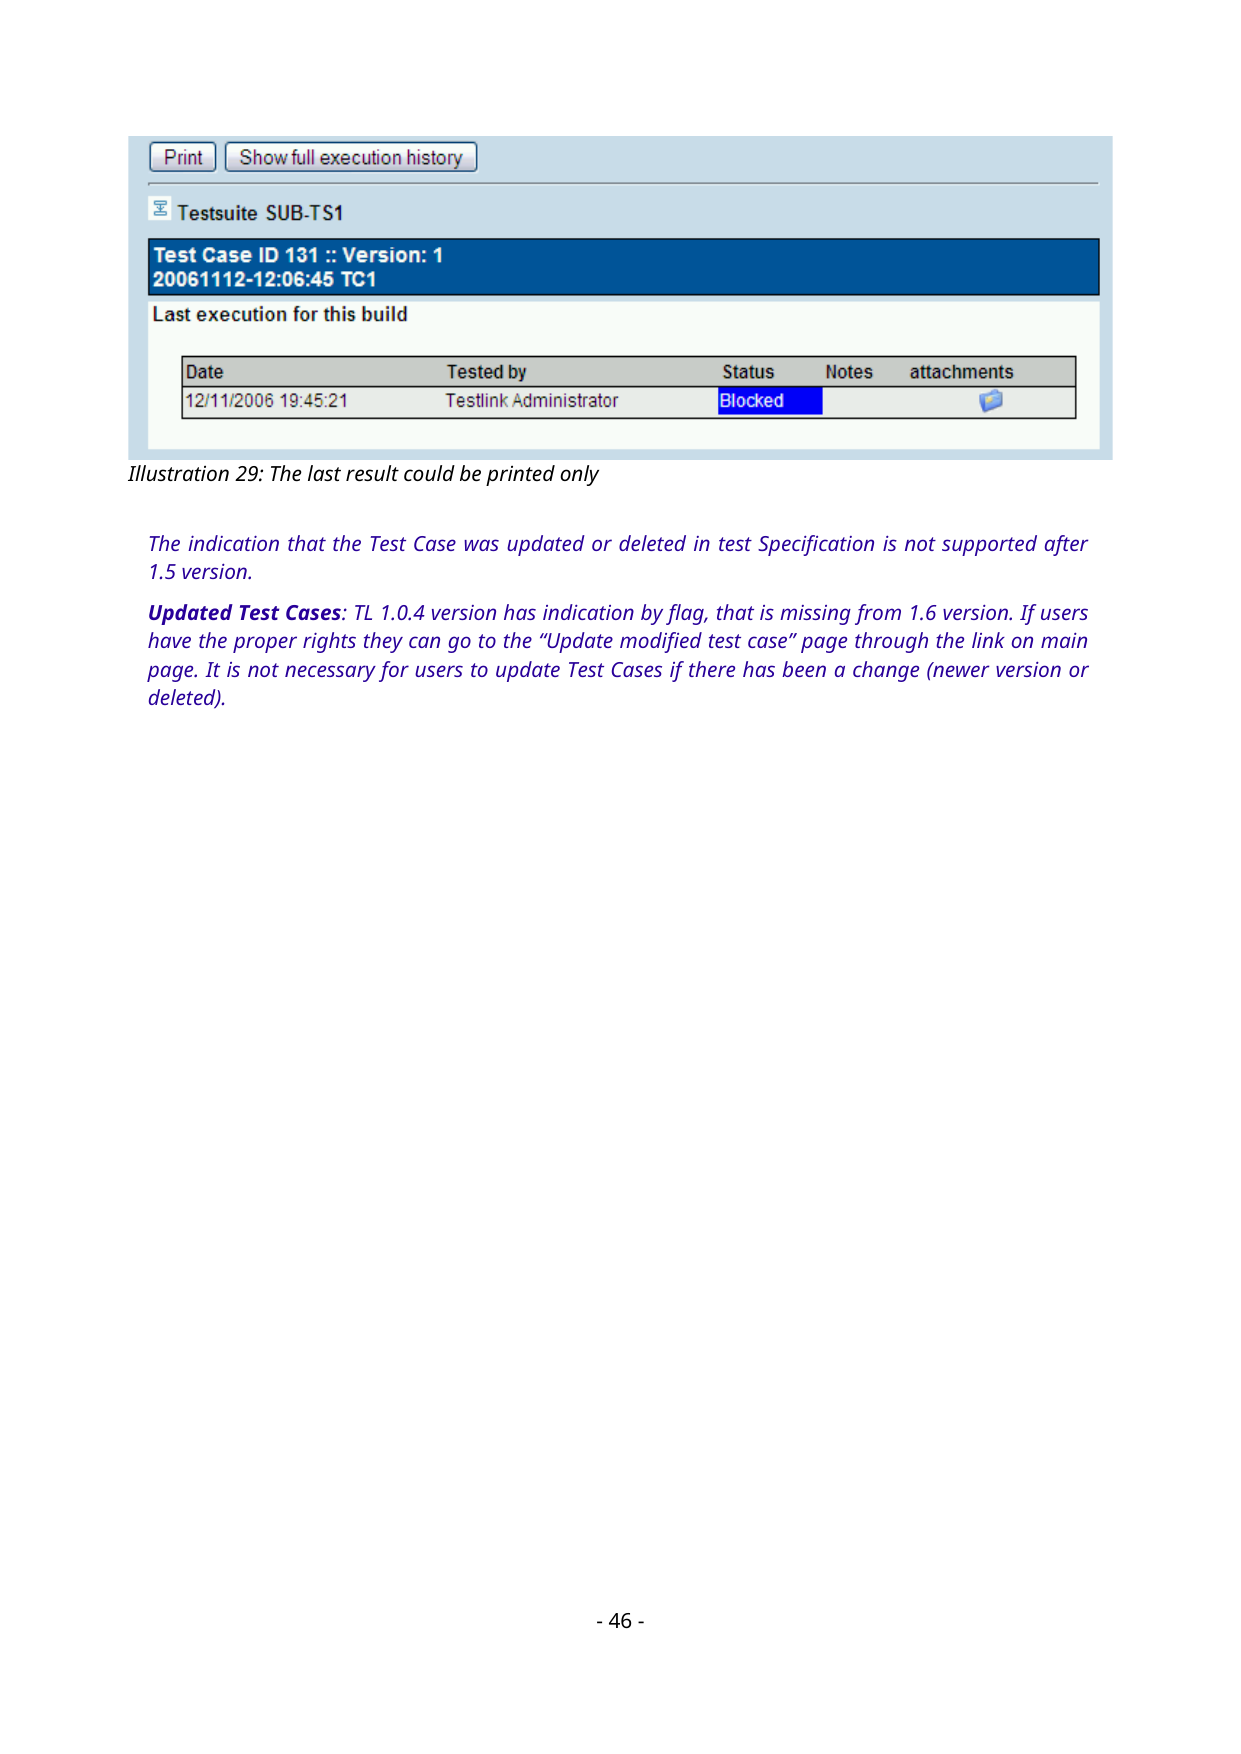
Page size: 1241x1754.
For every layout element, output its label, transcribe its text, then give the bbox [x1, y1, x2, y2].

picture [128, 136, 1113, 460]
text Updated Test Cases: TL 1.0.4 version has indication by flag, that is missing from 1.6 version. If users have the proper rights they can go to the “Update modified test case” page through the link on main page. It is not necessary for users to update Test Cases if there has been a change (newer version or deleted). [148, 598, 1093, 712]
text Illustration 29: The last result could be printed only [128, 460, 1112, 488]
text The indication that the Test Case was updated or deleted in test Specification is not supported after 1.5 version. [148, 529, 1093, 586]
